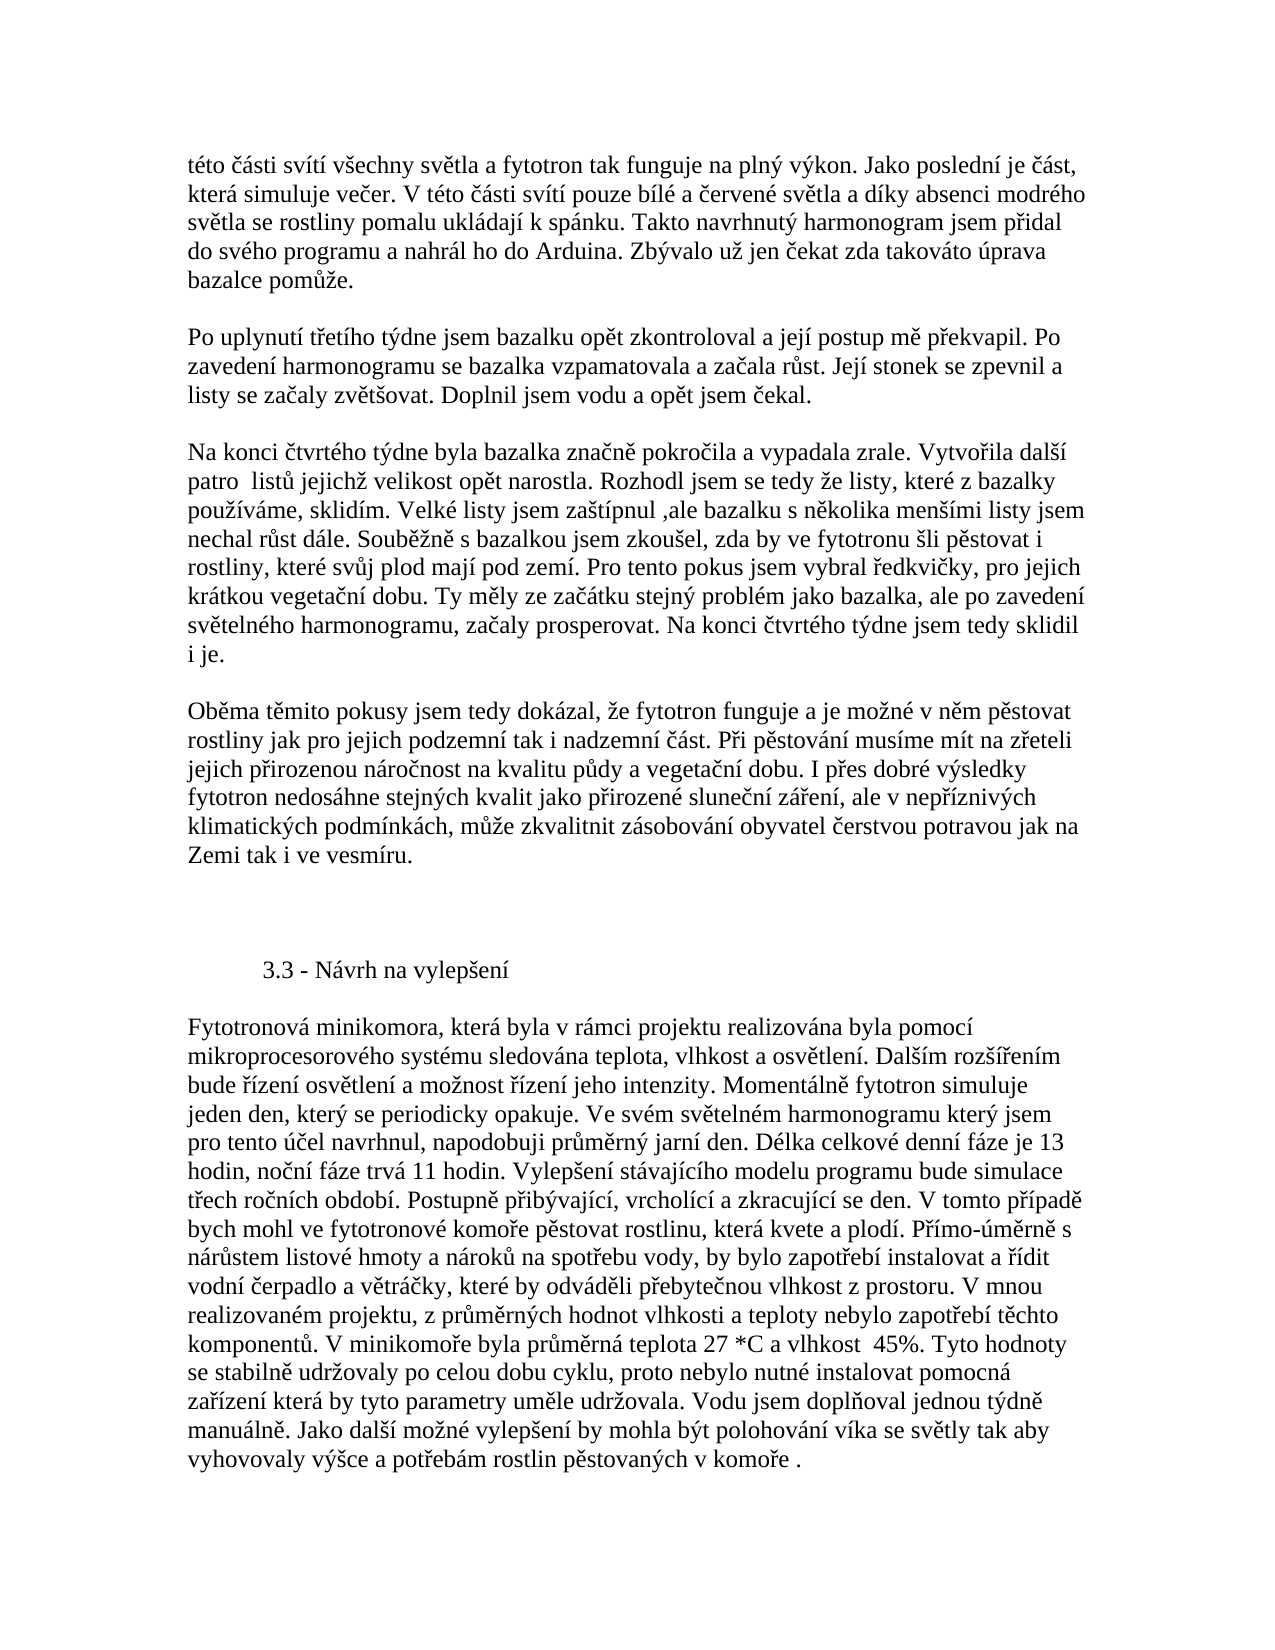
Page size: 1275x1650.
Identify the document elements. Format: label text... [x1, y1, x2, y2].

text Oběma těmito pokusy jsem tedy dokázal, že fytotron funguje a je možné v něm pěstovat rostliny jak pro jejich podzemní tak i nadzemní část. Při pěstování musíme mít na zřeteli jejich přirozenou náročnost na kvalitu půdy a vegetační dobu. I přes dobré výsledky fytotron nedosáhne stejných kvalit jako přirozené sluneční záření, ale v nepříznivých klimatických podmínkách, může zkvalitnit zásobování obyvatel čerstvou potravou jak na Zemi tak i ve vesmíru. [187, 696, 1087, 869]
list - Návrh na vylepšení [262, 955, 1087, 984]
text Na konci čtvrtého týdne byla bazalka značně pokročila a vypadala zrale. Vytvořila další patro listů jejichž velikost opět narostla. Rozhodl jsem se tedy že listy, které z bazalky používáme, sklidím. Velké listy jsem zaštípnul ,ale bazalku s několika menšími listy jsem nechal růst dále. Souběžně s bazalkou jsem zkoušel, zda by ve fytotronu šli pěstovat i rostliny, které svůj plod mají pod zemí. Pro tento pokus jsem vybral ředkvičky, pro jejich krátkou vegetační dobu. Ty měly ze začátku stejný problém jako bazalka, ale po zavedení světelného harmonogramu, začaly prosperovat. Na konci čtvrtého týdne jsem tedy sklidil i je. [187, 437, 1087, 667]
text Po uplynutí třetího týdne jsem bazalku opět zkontroloval a její postup mě překvapil. Po zavedení harmonogramu se bazalka vzpamatovala a začala růst. Její stonek se zpevnil a listy se začaly zvětšovat. Doplnil jsem vodu a opět jsem čekal. [187, 322, 1087, 409]
text této části svítí všechny světla a fytotron tak funguje na plný výkon. Jako poslední je část, která simuluje večer. V této části svítí pouze bílé a červené světla a díky absenci modrého světla se rostliny pomalu ukládají k spánku. Takto navrhnutý harmonogram jsem přidal do svého programu a nahrál ho do Arduina. Zbývalo už jen čekat zda takováto úprava bazalce pomůže. [187, 150, 1087, 294]
text Fytotronová minikomora, která byla v rámci projektu realizována byla pomocí mikroprocesorového systému sledována teplota, vlhkost a osvětlení. Dalším rozšířením bude řízení osvětlení a možnost řízení jeho intenzity. Momentálně fytotron simuluje jeden den, který se periodicky opakuje. Ve svém světelném harmonogramu který jsem pro tento účel navrhnul, napodobuji průměrný jarní den. Délka celkové denní fáze je 13 hodin, noční fáze trvá 11 hodin. Vylepšení stávajícího modelu programu bude simulace třech ročních období. Postupně přibývající, vrcholící a zkracující se den. V tomto případě bych mohl ve fytotronové komoře pěstovat rostlinu, která kvete a plodí. Přímo-úměrně s nárůstem listové hmoty a nároků na spotřebu vody, by bylo zapotřebí instalovat a řídit vodní čerpadlo a větráčky, které by odváděli přebytečnou vlhkost z prostoru. V mnou realizovaném projektu, z průměrných hodnot vlhkosti a teploty nebylo zapotřebí těchto komponentů. V minikomoře byla průměrná teplota 27 *C a vlhkost 45%. Tyto hodnoty se stabilně udržovaly po celou dobu cyklu, proto nebylo nutné instalovat pomocná zařízení která by tyto parametry uměle udržovala. Vodu jsem doplňoval jednou týdně manuálně. Jako další možné vylepšení by mohla být polohování víka se světly tak aby vyhovovaly výšce a potřebám rostlin pěstovaných v komoře . [187, 1012, 1087, 1472]
